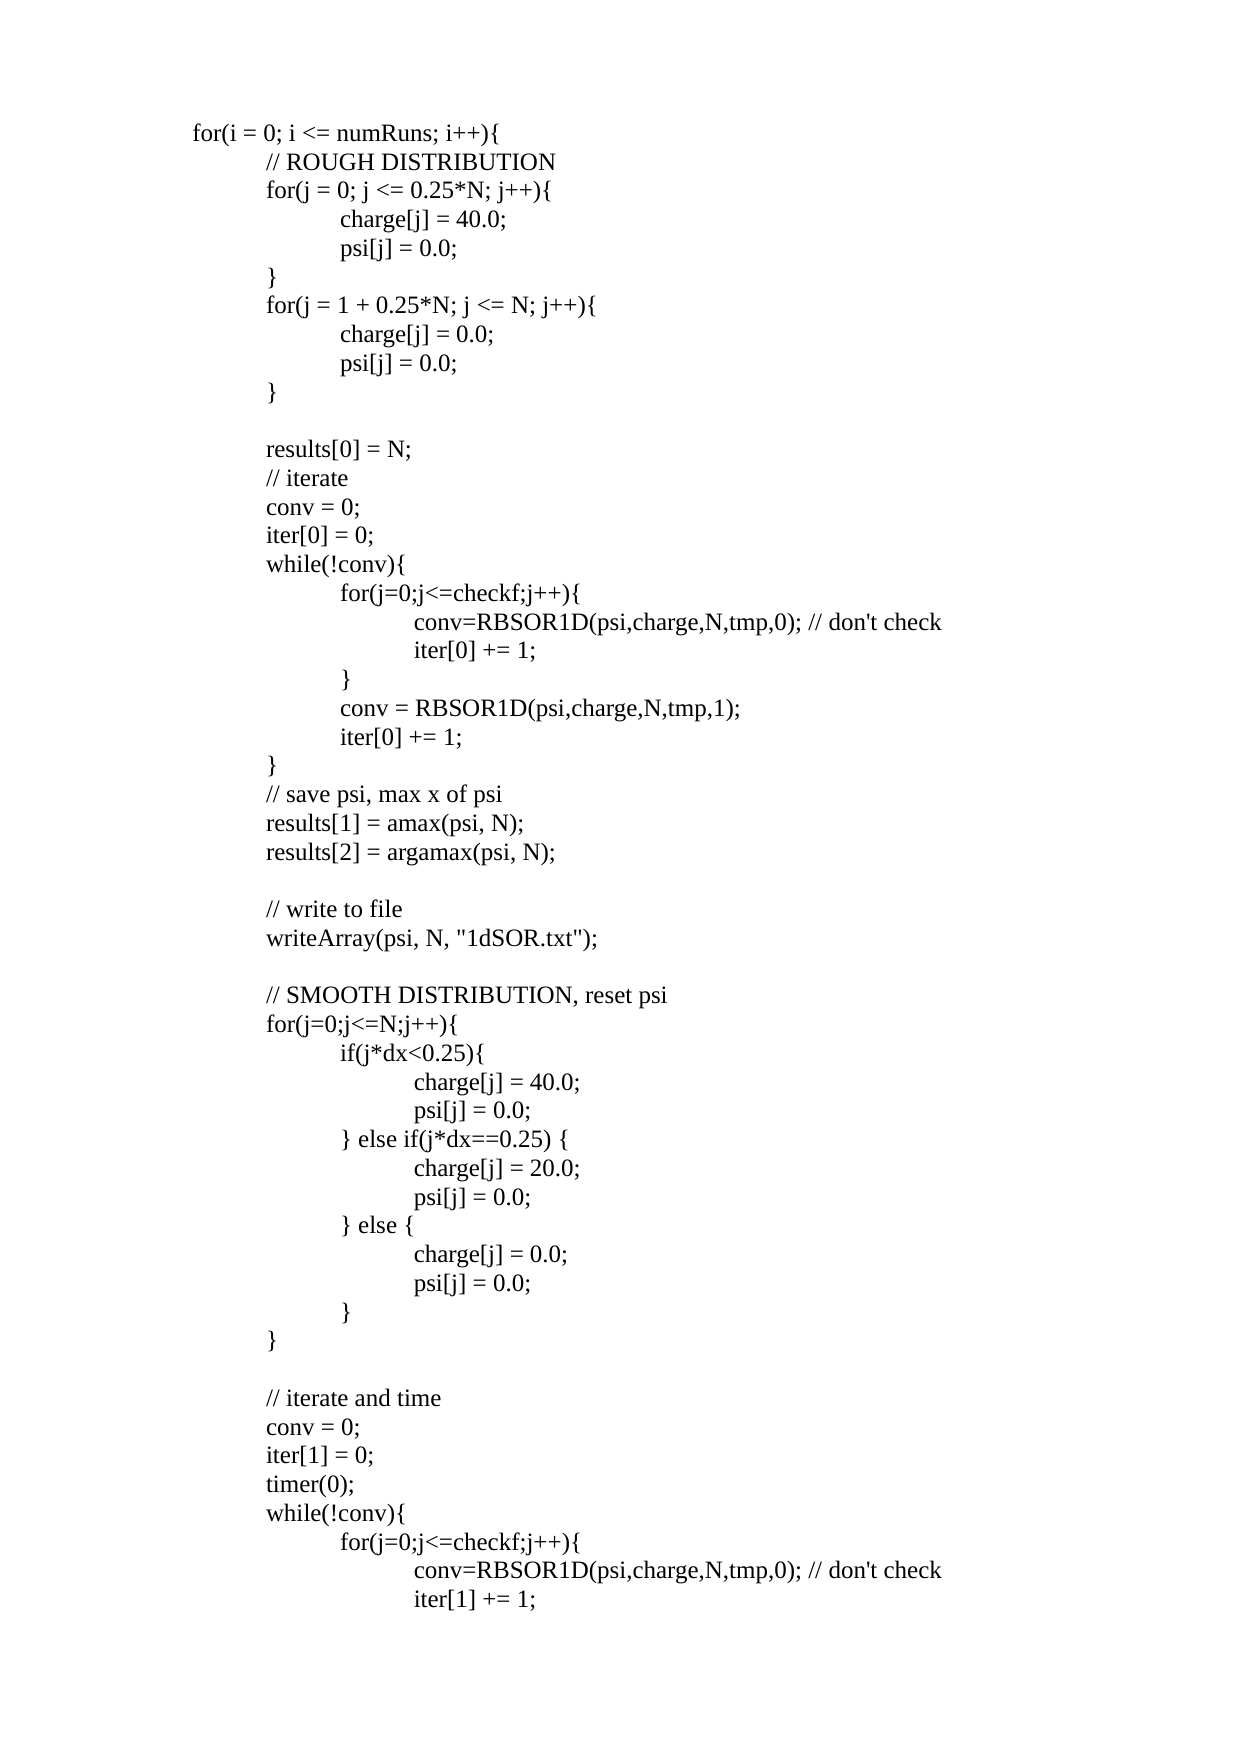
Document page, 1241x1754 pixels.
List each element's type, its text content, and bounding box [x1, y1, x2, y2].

text } else { [118, 1211, 1122, 1239]
text conv = 0; [118, 492, 1122, 521]
text for(j=0;j<=N;j++){ [118, 1009, 1122, 1038]
text iter[0] += 1; [118, 722, 1122, 751]
text for(j=0;j<=checkf;j++){ [118, 578, 1122, 607]
text results[1] = amax(psi, N); [118, 808, 1122, 837]
text for(i = 0; i <= numRuns; i++){ [118, 118, 1122, 147]
text } [118, 1326, 1122, 1354]
text psi[j] = 0.0; [118, 233, 1122, 262]
text // ROUGH DISTRIBUTION [118, 147, 1122, 176]
text iter[1] = 0; [118, 1441, 1122, 1469]
text for(j=0;j<=checkf;j++){ [118, 1527, 1122, 1556]
text iter[0] = 0; [118, 521, 1122, 549]
text } [118, 377, 1122, 406]
text conv=RBSOR1D(psi,charge,N,tmp,0); // don't check [118, 607, 1122, 636]
text conv = 0; [118, 1412, 1122, 1441]
text results[0] = N; [118, 434, 1122, 463]
text timer(0); [118, 1469, 1122, 1498]
text iter[0] += 1; [118, 636, 1122, 664]
text while(!conv){ [118, 549, 1122, 578]
text iter[1] += 1; [118, 1584, 1122, 1613]
text } [118, 751, 1122, 779]
text // SMOOTH DISTRIBUTION, reset psi [118, 981, 1122, 1009]
text } [118, 262, 1122, 291]
text psi[j] = 0.0; [118, 348, 1122, 377]
text for(j = 1 + 0.25*N; j <= N; j++){ [118, 291, 1122, 319]
text // write to file [118, 894, 1122, 923]
text } [118, 1297, 1122, 1326]
text } [118, 664, 1122, 693]
text charge[j] = 0.0; [118, 319, 1122, 348]
text } else if(j*dx==0.25) { [118, 1124, 1122, 1153]
text charge[j] = 40.0; [118, 204, 1122, 233]
text conv=RBSOR1D(psi,charge,N,tmp,0); // don't check [118, 1556, 1122, 1584]
text psi[j] = 0.0; [118, 1268, 1122, 1297]
text for(j = 0; j <= 0.25*N; j++){ [118, 176, 1122, 204]
text // save psi, max x of psi [118, 779, 1122, 808]
text while(!conv){ [118, 1498, 1122, 1527]
text // iterate [118, 463, 1122, 492]
text charge[j] = 0.0; [118, 1239, 1122, 1268]
text charge[j] = 40.0; [118, 1067, 1122, 1096]
text psi[j] = 0.0; [118, 1182, 1122, 1211]
text if(j*dx<0.25){ [118, 1038, 1122, 1067]
text conv = RBSOR1D(psi,charge,N,tmp,1); [118, 693, 1122, 722]
text // iterate and time [118, 1383, 1122, 1412]
text results[2] = argamax(psi, N); [118, 837, 1122, 866]
text psi[j] = 0.0; [118, 1096, 1122, 1124]
text charge[j] = 20.0; [118, 1153, 1122, 1182]
text writeArray(psi, N, "1dSOR.txt"); [118, 923, 1122, 952]
